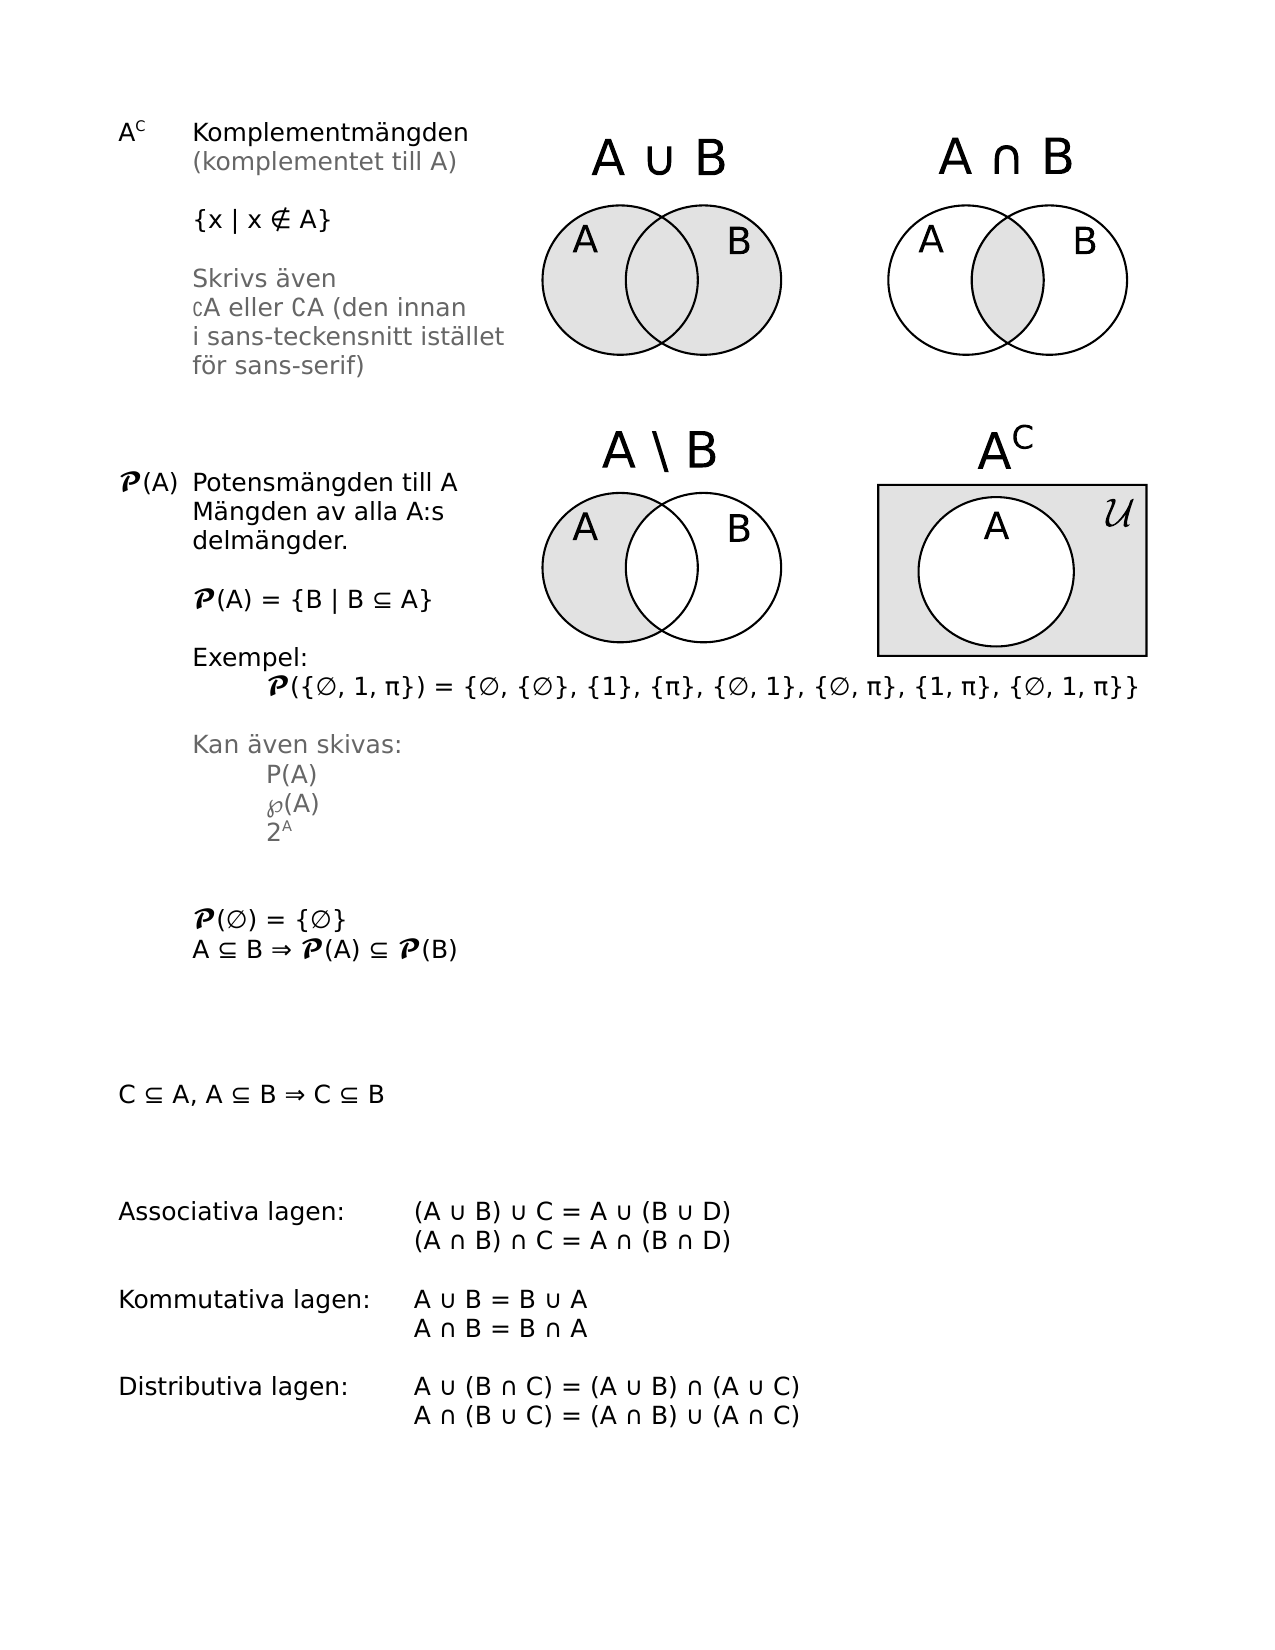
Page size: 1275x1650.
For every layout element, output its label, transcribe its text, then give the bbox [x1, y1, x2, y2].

text [1044, 264, 1126, 293]
text 𝓟({∅, 1, π}) = {∅, {∅}, {1}, {π}, {∅, 1}, {∅, π}, {1, π}, {∅, 1, π}} [118, 672, 1157, 701]
text [665, 497, 765, 526]
text Skrivs även [118, 264, 543, 293]
text 𝓟(∅) = {∅} [118, 906, 1157, 935]
text [767, 585, 877, 614]
text [1148, 526, 1157, 556]
text Distributiva lagen: A ∪ (B ∩ C) = (A ∪ B) ∩ (A ∪ C) [118, 1372, 1157, 1401]
text [781, 264, 888, 293]
text Kommutativa lagen: A ∪ B = B ∪ A [118, 1285, 1157, 1314]
text [904, 322, 1004, 351]
text [629, 526, 695, 556]
text [615, 147, 657, 176]
text Kan även skivas: [118, 731, 1157, 760]
text (A ∩ B) ∩ C = A ∩ (B ∩ D) [118, 1226, 1157, 1256]
text (komplementet till A) [118, 147, 601, 176]
text AC Komplementmängden [118, 118, 1157, 147]
text ℘(A) [118, 789, 1157, 818]
text 𝓟(A) Potensmängden till A [118, 468, 1157, 497]
text A ∩ B = B ∩ A [118, 1314, 1157, 1343]
text [735, 497, 877, 526]
text Associativa lagen: (A ∪ B) ∪ C = A ∪ (B ∪ D) [118, 1197, 1157, 1226]
text delmängder. [118, 526, 553, 556]
text [1116, 293, 1157, 322]
text [907, 207, 1004, 235]
text [1080, 322, 1157, 351]
text {x | x ∉ A} [118, 206, 599, 235]
text P(A) [118, 760, 1157, 789]
text [1012, 207, 1109, 235]
text [687, 526, 778, 556]
text för sans-serif) [118, 351, 1157, 381]
text Mängden av alla A:s [118, 497, 589, 526]
text [1033, 293, 1124, 322]
text [630, 585, 694, 614]
text [641, 206, 682, 215]
text 2A [118, 818, 1157, 847]
text [642, 507, 682, 526]
text Exempel: [118, 643, 1157, 672]
text C ⊆ A, A ⊆ B ⇒ C ⊆ B [118, 1081, 1157, 1110]
text [1127, 264, 1157, 293]
text [715, 147, 1157, 176]
text [987, 206, 1028, 215]
text [684, 585, 777, 614]
text ∁A eller ∁A (den innan [118, 293, 553, 322]
text [770, 293, 899, 322]
text A ⊆ B ⇒ 𝓟(A) ⊆ 𝓟(B) [118, 935, 1157, 964]
text 𝓟(A) = {B | B ⊆ A} [118, 585, 557, 614]
text [890, 264, 972, 293]
text A ∩ (B ∪ C) = (A ∩ B) ∪ (A ∩ C) [118, 1401, 1157, 1431]
text [770, 526, 877, 556]
text [891, 293, 983, 322]
text [725, 206, 945, 235]
text [1012, 322, 1111, 351]
text [663, 147, 698, 176]
text [1070, 206, 1157, 235]
text i sans-teckensnitt istället [118, 322, 589, 351]
text [922, 585, 1071, 614]
text [937, 499, 1055, 526]
text [922, 526, 1070, 556]
text [734, 322, 935, 351]
